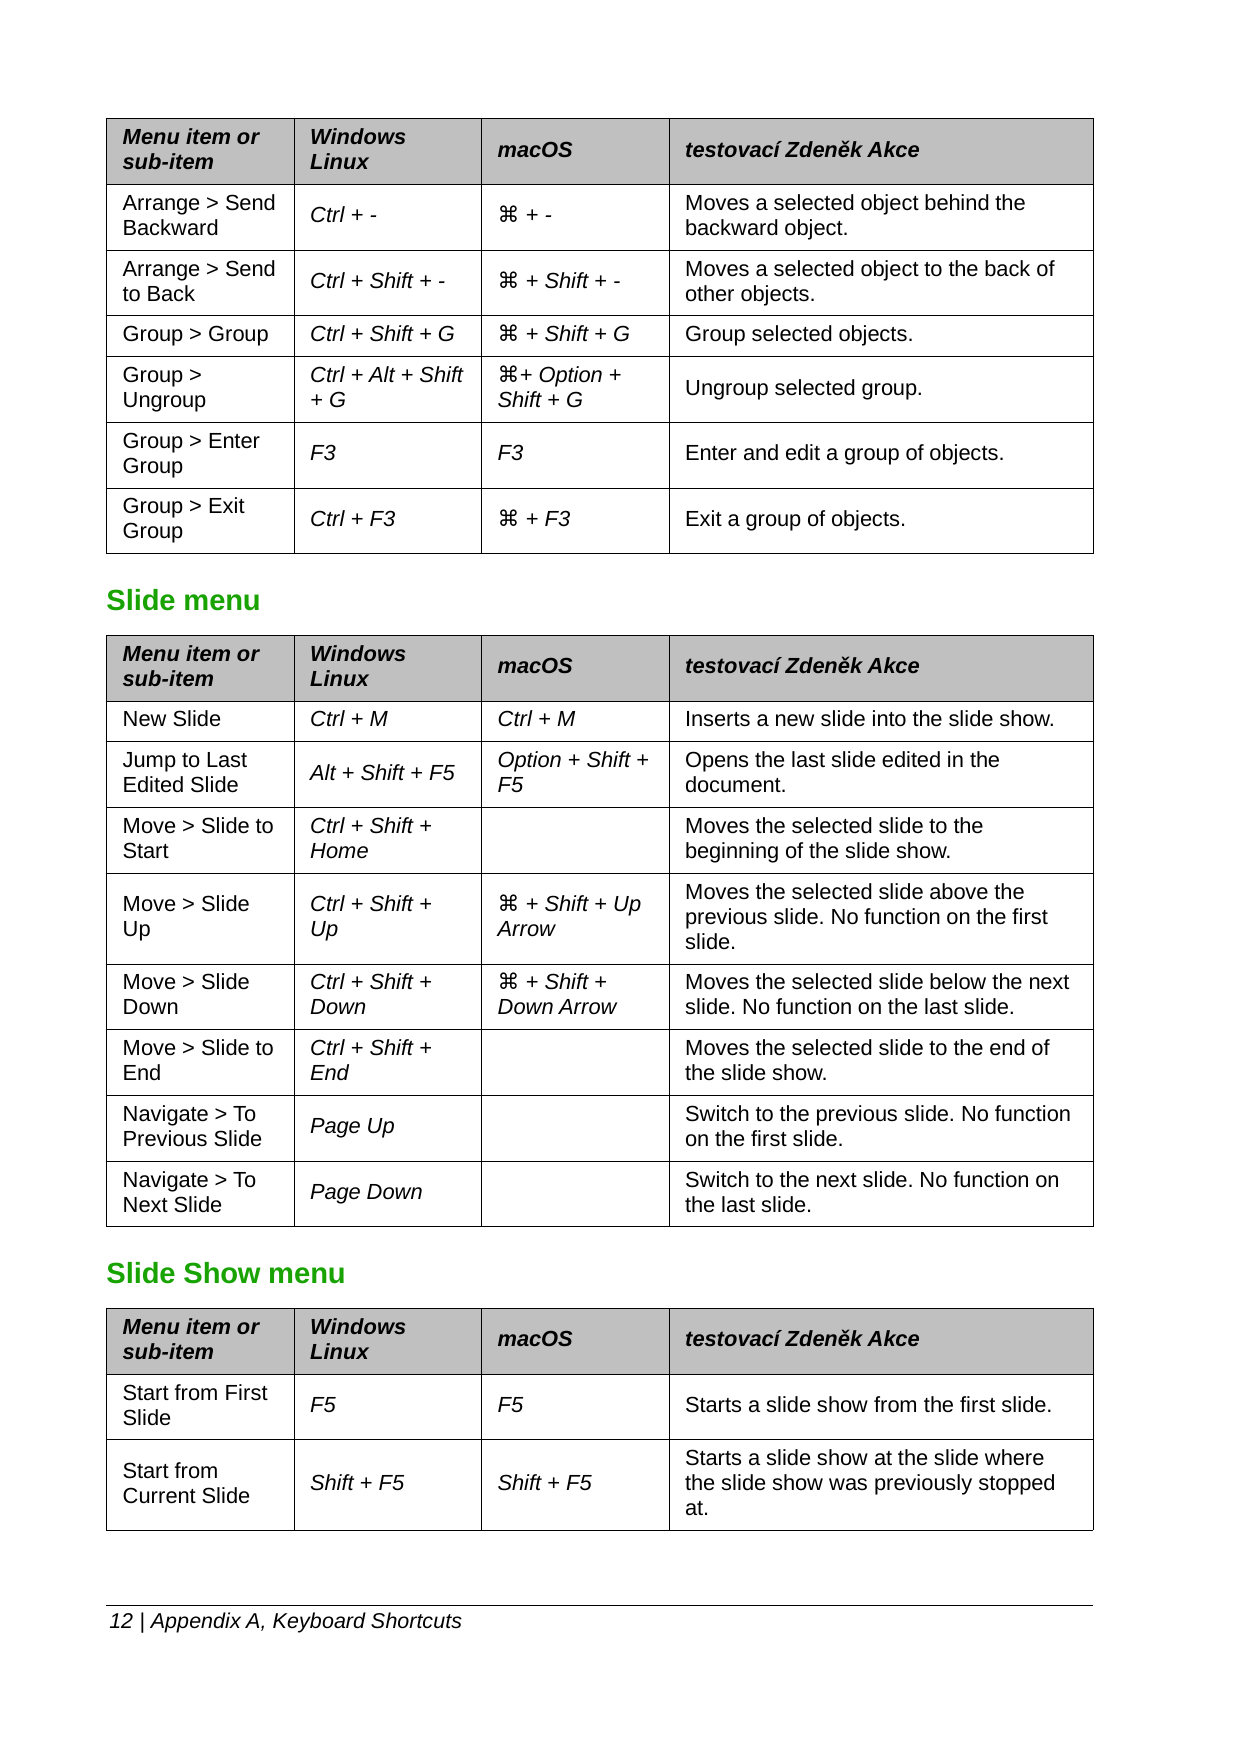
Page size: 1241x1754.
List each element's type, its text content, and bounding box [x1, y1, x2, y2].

table_cell Ctrl + F3 [295, 489, 481, 553]
table_cell F3 [295, 423, 481, 487]
table_cell ⌘ + Shift + - [482, 251, 669, 315]
table_cell Shift + F5 [482, 1440, 669, 1530]
table_cell Start from First Slide [107, 1375, 294, 1439]
table_cell Arrange > Send Backward [107, 185, 294, 249]
subtitle Slide menu [106, 582, 1093, 616]
table_cell Start from Current Slide [107, 1440, 294, 1530]
table_cell Starts a slide show at the slide where the slide show was previously stopped at. [670, 1440, 1093, 1530]
table_header Windows Linux [295, 119, 481, 184]
table_cell Switch to the previous slide. No function on the first slide. [670, 1096, 1093, 1161]
table_header Menu item or sub-item [107, 1309, 294, 1374]
table_cell Moves the selected slide below the next slide. No function on the last slide. [670, 965, 1093, 1029]
table_cell Moves the selected slide above the previous slide. No function on the first slide. [670, 874, 1093, 963]
table_cell Arrange > Send to Back [107, 251, 294, 315]
table_header Menu item or sub-item [107, 119, 294, 184]
table_cell Move > Slide to End [107, 1030, 294, 1095]
table_header macOS [482, 1309, 669, 1374]
table_cell Option + Shift + F5 [482, 742, 669, 807]
table_cell Navigate > To Previous Slide [107, 1096, 294, 1161]
table_cell F5 [482, 1375, 669, 1439]
table_cell Alt + Shift + F5 [295, 742, 481, 807]
table_cell Ctrl + - [295, 185, 481, 249]
table_header Menu item or sub-item [107, 636, 294, 701]
table_cell Enter and edit a group of objects. [670, 423, 1093, 487]
table_cell Starts a slide show from the first slide. [670, 1375, 1093, 1439]
table_cell F3 [482, 423, 669, 487]
table_cell [482, 808, 669, 873]
table_cell Group > Exit Group [107, 489, 294, 553]
table_header Windows Linux [295, 636, 481, 701]
table_header macOS [482, 636, 669, 701]
table_cell ⌘ + - [482, 185, 669, 249]
table_cell Ctrl + Shift + G [295, 316, 481, 356]
table_cell Move > Slide to Start [107, 808, 294, 873]
table_cell [482, 1030, 669, 1095]
table_cell Moves a selected object to the back of other objects. [670, 251, 1093, 315]
table_cell Ctrl + Shift + Down [295, 965, 481, 1029]
table_cell Ctrl + M [295, 702, 481, 741]
table_cell Group selected objects. [670, 316, 1093, 356]
table_cell Ctrl + M [482, 702, 669, 741]
table_cell Exit a group of objects. [670, 489, 1093, 553]
table_cell ⌘ + F3 [482, 489, 669, 553]
table_cell [482, 1162, 669, 1226]
table_cell Group > Group [107, 316, 294, 356]
table_cell Ungroup selected group. [670, 357, 1093, 422]
table_header testovací Zdeněk Akce [670, 1309, 1093, 1374]
table_cell Ctrl + Shift + Home [295, 808, 481, 873]
table_cell Move > Slide Up [107, 874, 294, 963]
table_cell Switch to the next slide. No function on the last slide. [670, 1162, 1093, 1226]
table_cell Ctrl + Shift + - [295, 251, 481, 315]
table_cell Shift + F5 [295, 1440, 481, 1530]
table_cell Page Up [295, 1096, 481, 1161]
table_header Windows Linux [295, 1309, 481, 1374]
table_cell Move > Slide Down [107, 965, 294, 1029]
table_cell Jump to Last Edited Slide [107, 742, 294, 807]
subtitle Slide Show menu [106, 1256, 1093, 1289]
table_cell Moves the selected slide to the beginning of the slide show. [670, 808, 1093, 873]
table_cell Inserts a new slide into the slide show. [670, 702, 1093, 741]
table_cell Opens the last slide edited in the document. [670, 742, 1093, 807]
table_cell ⌘+ Option + Shift + G [482, 357, 669, 422]
table_cell [482, 1096, 669, 1161]
table_header testovací Zdeněk Akce [670, 636, 1093, 701]
table_cell New Slide [107, 702, 294, 741]
table_cell ⌘ + Shift + Down Arrow [482, 965, 669, 1029]
table_cell Moves the selected slide to the end of the slide show. [670, 1030, 1093, 1095]
table_cell Navigate > To Next Slide [107, 1162, 294, 1226]
table_cell Ctrl + Shift + Up [295, 874, 481, 963]
table_cell ⌘ + Shift + Up Arrow [482, 874, 669, 963]
table_cell Group > Ungroup [107, 357, 294, 422]
table_header testovací Zdeněk Akce [670, 119, 1093, 184]
table_cell ⌘ + Shift + G [482, 316, 669, 356]
table_cell Moves a selected object behind the backward object. [670, 185, 1093, 249]
table_cell Group > Enter Group [107, 423, 294, 487]
table_cell Ctrl + Alt + Shift + G [295, 357, 481, 422]
table_cell Ctrl + Shift + End [295, 1030, 481, 1095]
table_cell F5 [295, 1375, 481, 1439]
table_cell Page Down [295, 1162, 481, 1226]
table_header macOS [482, 119, 669, 184]
